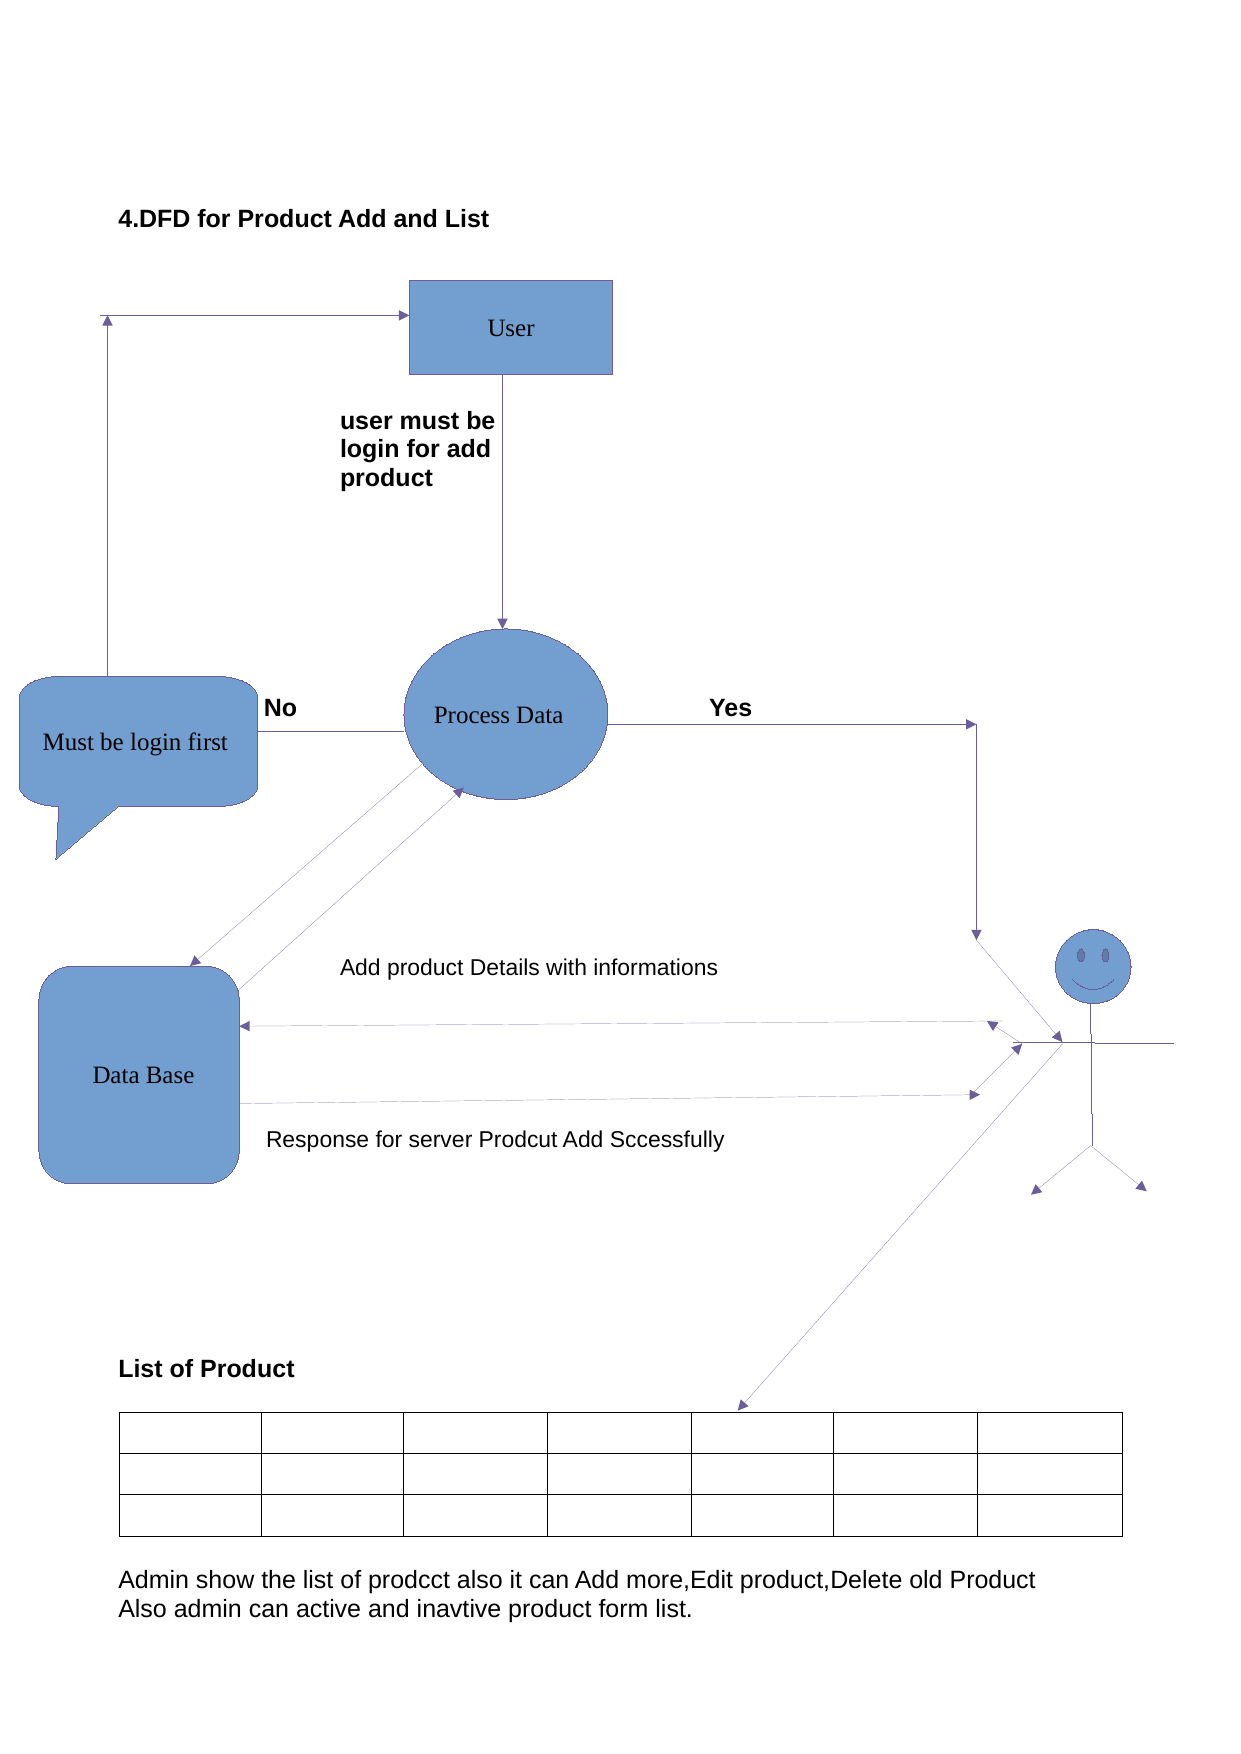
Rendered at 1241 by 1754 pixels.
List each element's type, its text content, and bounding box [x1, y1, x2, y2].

text No Yes Add product Details with informations [605, 693, 1122, 1009]
table_header [404, 1413, 547, 1453]
table_cell [978, 1454, 1122, 1494]
table_header [120, 1413, 261, 1453]
text [503, 434, 1122, 492]
table_header [978, 1413, 1122, 1453]
table_header [548, 1413, 691, 1453]
table_header [262, 1413, 403, 1453]
text 4.DFD for Product Add and List [118, 204, 1122, 233]
text No Yes Add product Details with informations [195, 725, 1033, 1009]
table_cell [404, 1495, 547, 1536]
table_cell [834, 1454, 977, 1494]
table_cell [548, 1454, 691, 1494]
table_cell [834, 1495, 977, 1536]
text login for add product [118, 434, 502, 492]
table_cell [262, 1495, 403, 1536]
text user must be [118, 262, 1122, 434]
table_header [692, 1413, 833, 1453]
table_cell [978, 1495, 1122, 1536]
text [764, 1354, 1122, 1383]
table_cell [692, 1495, 833, 1536]
text Response for server Prodcut Add Sccessfully [240, 1124, 990, 1153]
table_header [834, 1413, 977, 1453]
text Admin show the list of prodcct also it can Add more,Edit product,Delete old Product [118, 1565, 1122, 1594]
text No Yes Add product Details with informations [258, 693, 406, 731]
text [967, 1124, 1092, 1153]
text List of Product [118, 1354, 786, 1383]
table_cell [262, 1454, 403, 1494]
table_cell [120, 1495, 261, 1536]
table_cell [120, 1454, 261, 1494]
table_cell [404, 1454, 547, 1494]
text No Yes Add product Details with informations [118, 732, 422, 966]
table_cell [548, 1495, 691, 1536]
text Also admin can active and inavtive product form list. [118, 1594, 1122, 1623]
table_cell [692, 1454, 833, 1494]
